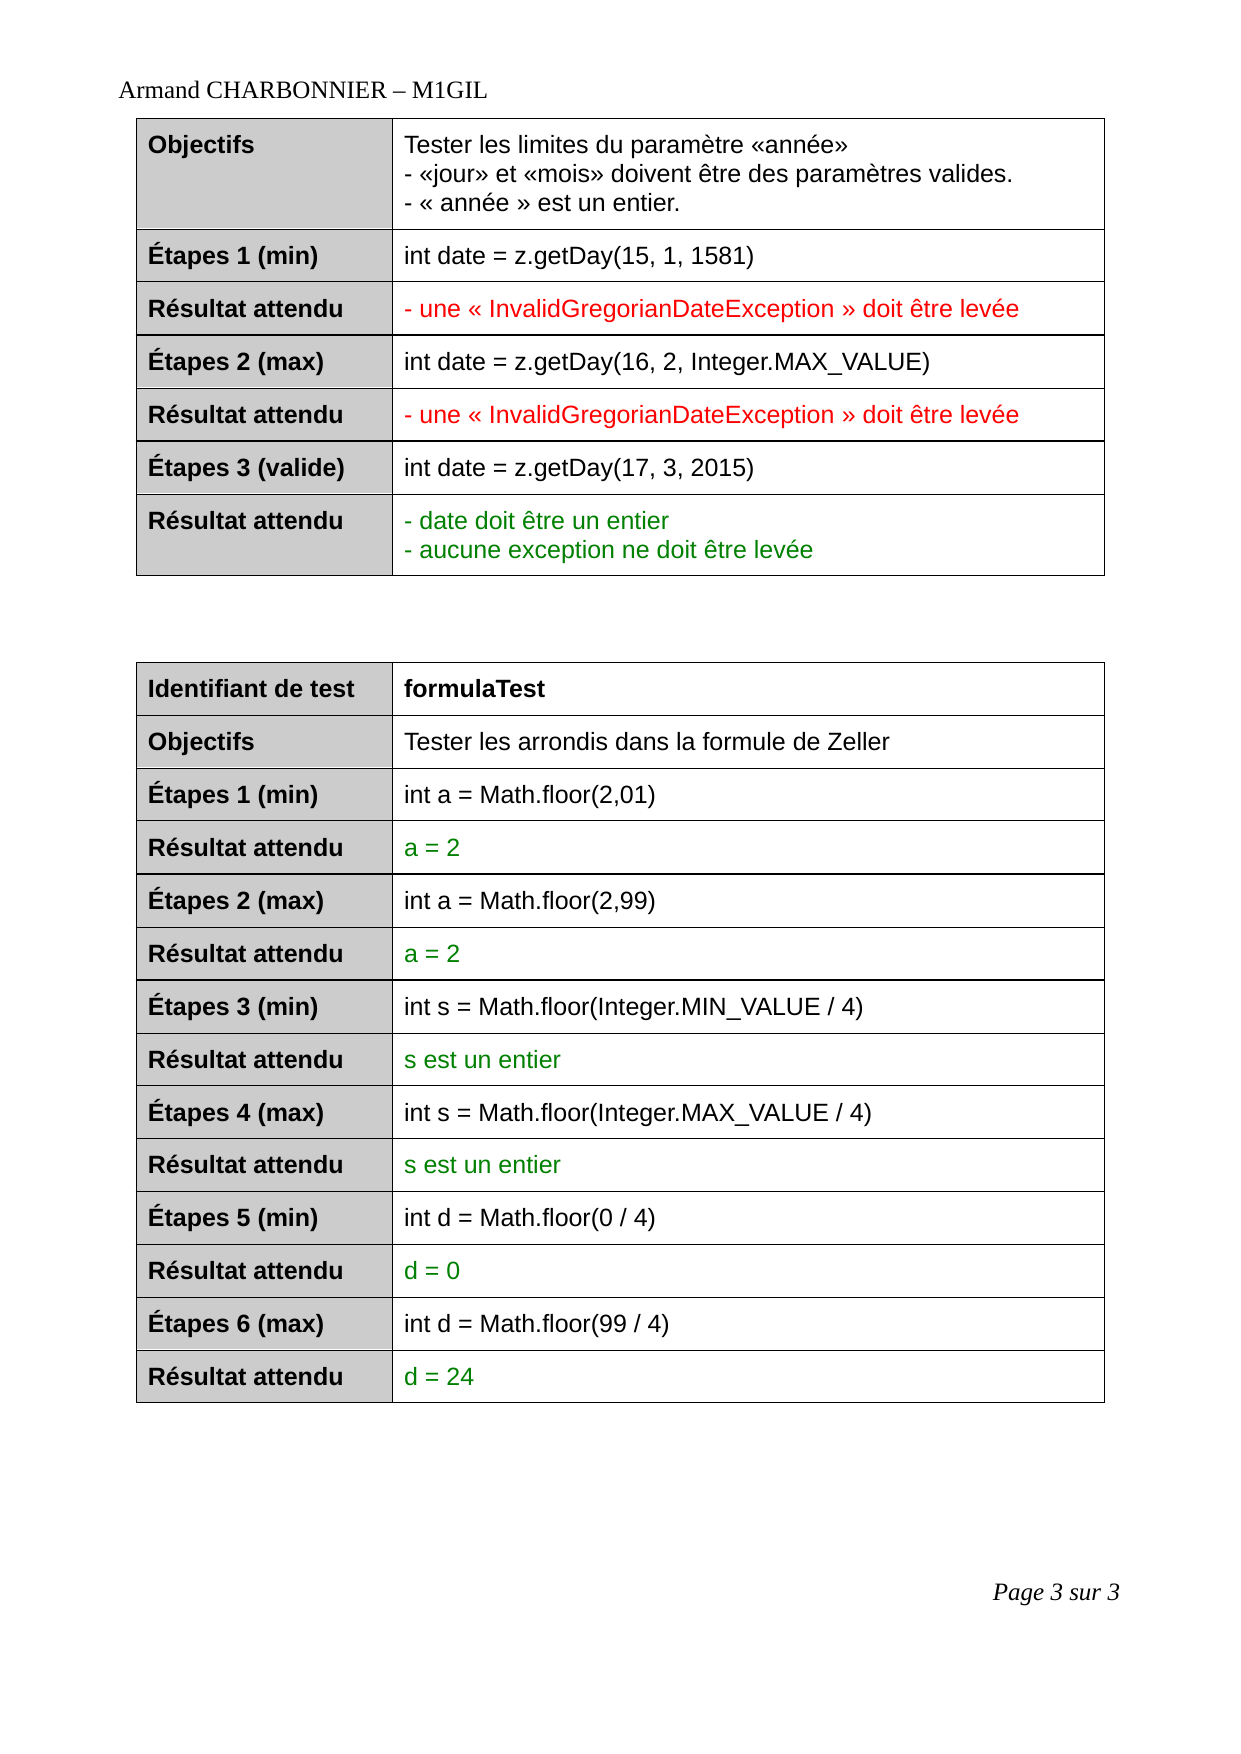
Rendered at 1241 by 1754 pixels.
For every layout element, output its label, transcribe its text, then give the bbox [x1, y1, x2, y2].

table_cell s est un entier [393, 1139, 1104, 1191]
table_header int s = Math.floor(Integer.MIN_VALUE / 4) [393, 981, 1104, 1033]
table_cell Résultat attendu [137, 282, 392, 334]
table_cell Étapes 4 (max) [137, 1086, 392, 1138]
table_header Étapes 3 (min) [137, 981, 392, 1033]
table_cell Résultat attendu [137, 928, 392, 979]
table_cell int a = Math.floor(2,01) [393, 769, 1104, 820]
table_header Étapes 2 (max) [137, 336, 392, 387]
table_cell int d = Math.floor(99 / 4) [393, 1298, 1104, 1349]
table_header Étapes 2 (max) [137, 875, 392, 926]
table_cell Tester les limites du paramètre «année» - «jour» et «mois» doivent être des paramètres valides. - « année » est un entier. [393, 119, 1104, 228]
table_header Étapes 3 (valide) [137, 442, 392, 493]
table_cell Résultat attendu [137, 1351, 392, 1402]
table_cell a = 2 [393, 928, 1104, 979]
table_cell s est un entier [393, 1034, 1104, 1085]
table_cell d = 0 [393, 1245, 1104, 1297]
table_cell int s = Math.floor(Integer.MAX_VALUE / 4) [393, 1086, 1104, 1138]
table_cell int date = z.getDay(15, 1, 1581) [393, 230, 1104, 281]
table_cell d = 24 [393, 1351, 1104, 1402]
table_cell Étapes 1 (min) [137, 230, 392, 281]
table_cell Étapes 6 (max) [137, 1298, 392, 1349]
table_cell - date doit être un entier - aucune exception ne doit être levée [393, 495, 1104, 575]
table_cell Objectifs [137, 716, 392, 767]
table_cell Tester les arrondis dans la formule de Zeller [393, 716, 1104, 767]
table_header int date = z.getDay(17, 3, 2015) [393, 442, 1104, 493]
table_header Identifiant de test [137, 663, 392, 715]
table_cell Résultat attendu [137, 1245, 392, 1297]
table_header int date = z.getDay(16, 2, Integer.MAX_VALUE) [393, 336, 1104, 387]
table_cell a = 2 [393, 821, 1104, 873]
table_cell Résultat attendu [137, 821, 392, 873]
table_cell Objectifs [137, 119, 392, 228]
table_cell Résultat attendu [137, 1139, 392, 1191]
table_header int a = Math.floor(2,99) [393, 875, 1104, 926]
table_cell - une « InvalidGregorianDateException » doit être levée [393, 282, 1104, 334]
table_cell Résultat attendu [137, 389, 392, 440]
table_cell Résultat attendu [137, 1034, 392, 1085]
table_header formulaTest [393, 663, 1104, 715]
table_cell Étapes 1 (min) [137, 769, 392, 820]
table_cell int d = Math.floor(0 / 4) [393, 1192, 1104, 1244]
table_cell - une « InvalidGregorianDateException » doit être levée [393, 389, 1104, 440]
table_cell Étapes 5 (min) [137, 1192, 392, 1244]
table_cell Résultat attendu [137, 495, 392, 575]
